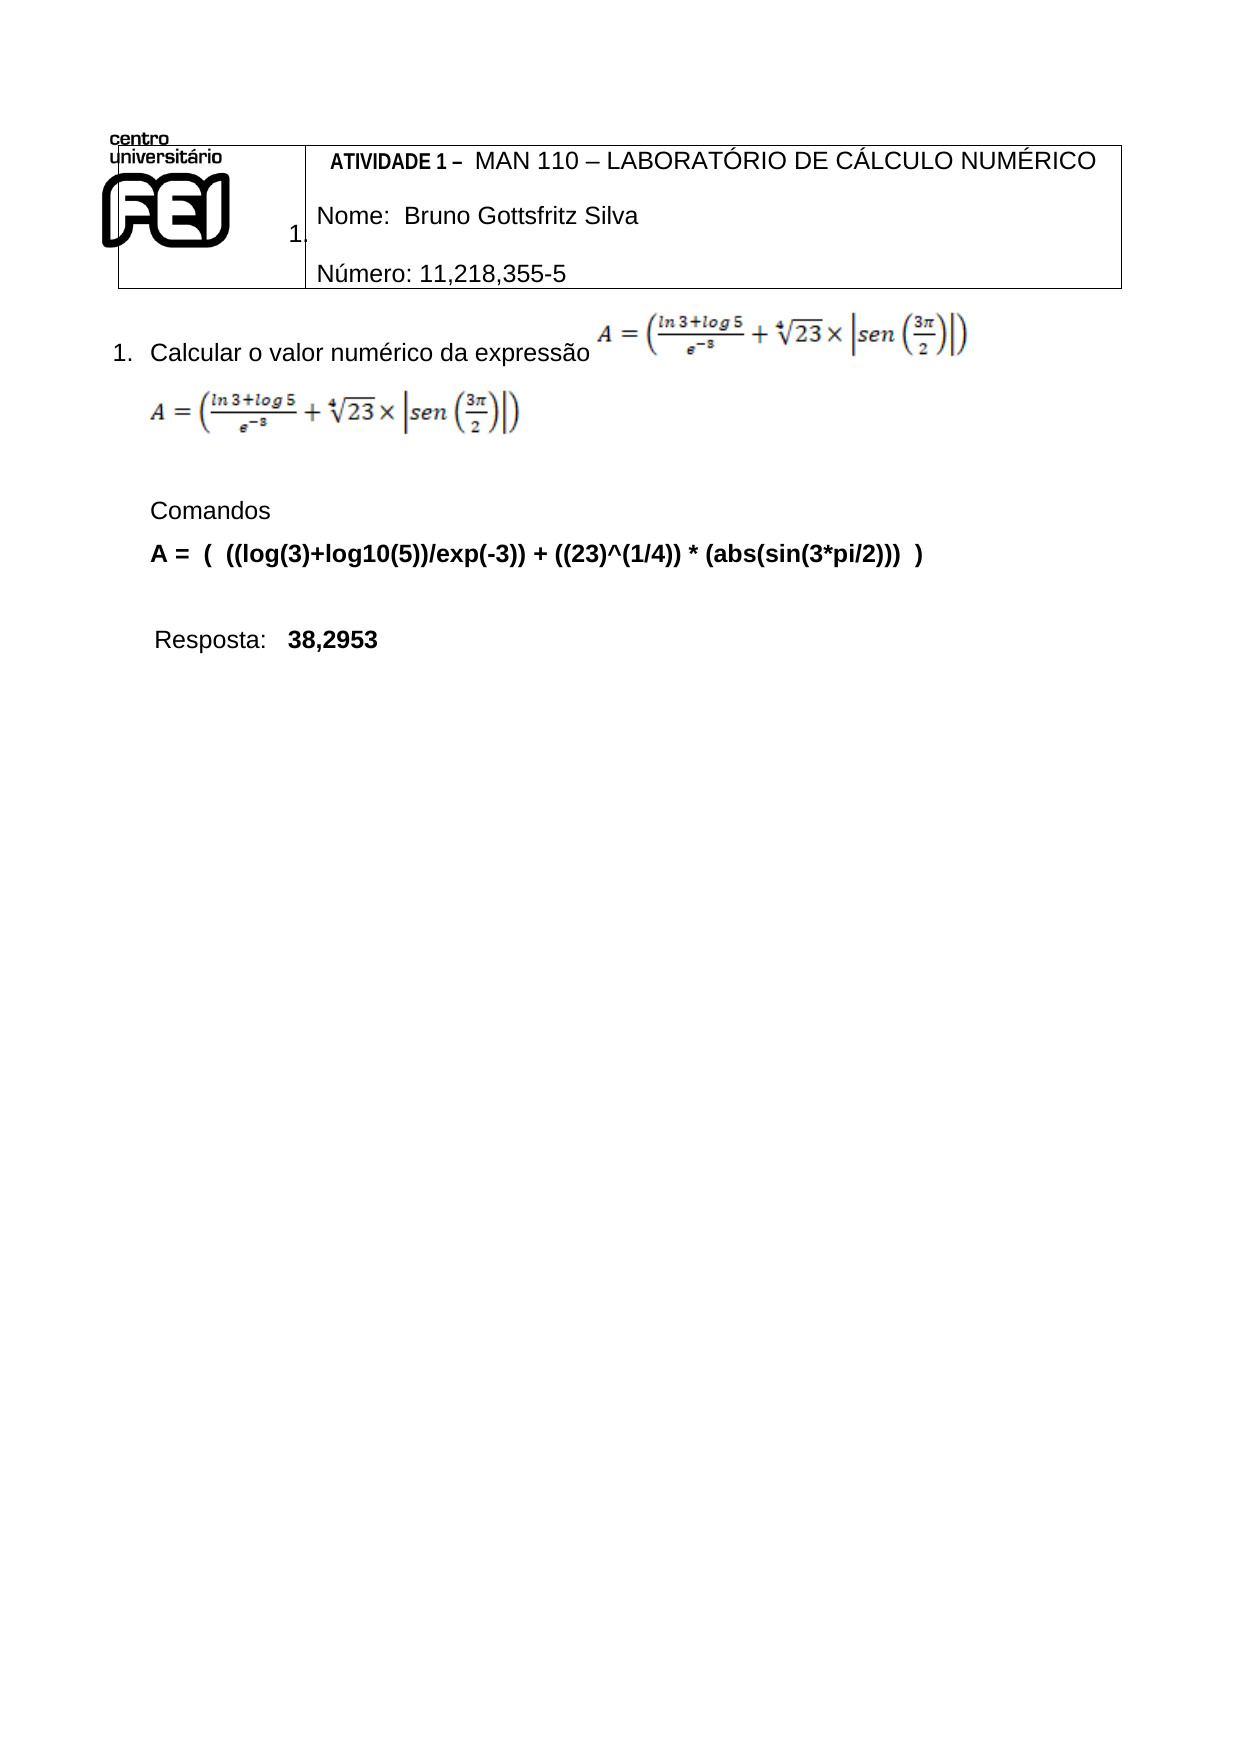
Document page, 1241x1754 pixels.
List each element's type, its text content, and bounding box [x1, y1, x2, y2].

list Calcular o valor numérico da expressão [112, 219, 1165, 438]
picture [150, 380, 538, 439]
picture [597, 302, 986, 361]
text A = ( ((log(3)+log10(5))/exp(-3)) + ((23)^(1/4)) * (abs(sin(3*pi/2))) ) [150, 539, 1165, 568]
table_header ATIVIDADE 1 – MAN 110 – LABORATÓRIO DE CÁLCULO NUMÉRICO Nome: Bruno Gottsfritz Silva Número: 11,218,355-5 [306, 146, 1121, 288]
text Resposta: 38,2953 [112, 625, 1165, 654]
table_header [119, 146, 305, 288]
picture [97, 131, 233, 250]
text Comandos [150, 496, 1165, 525]
